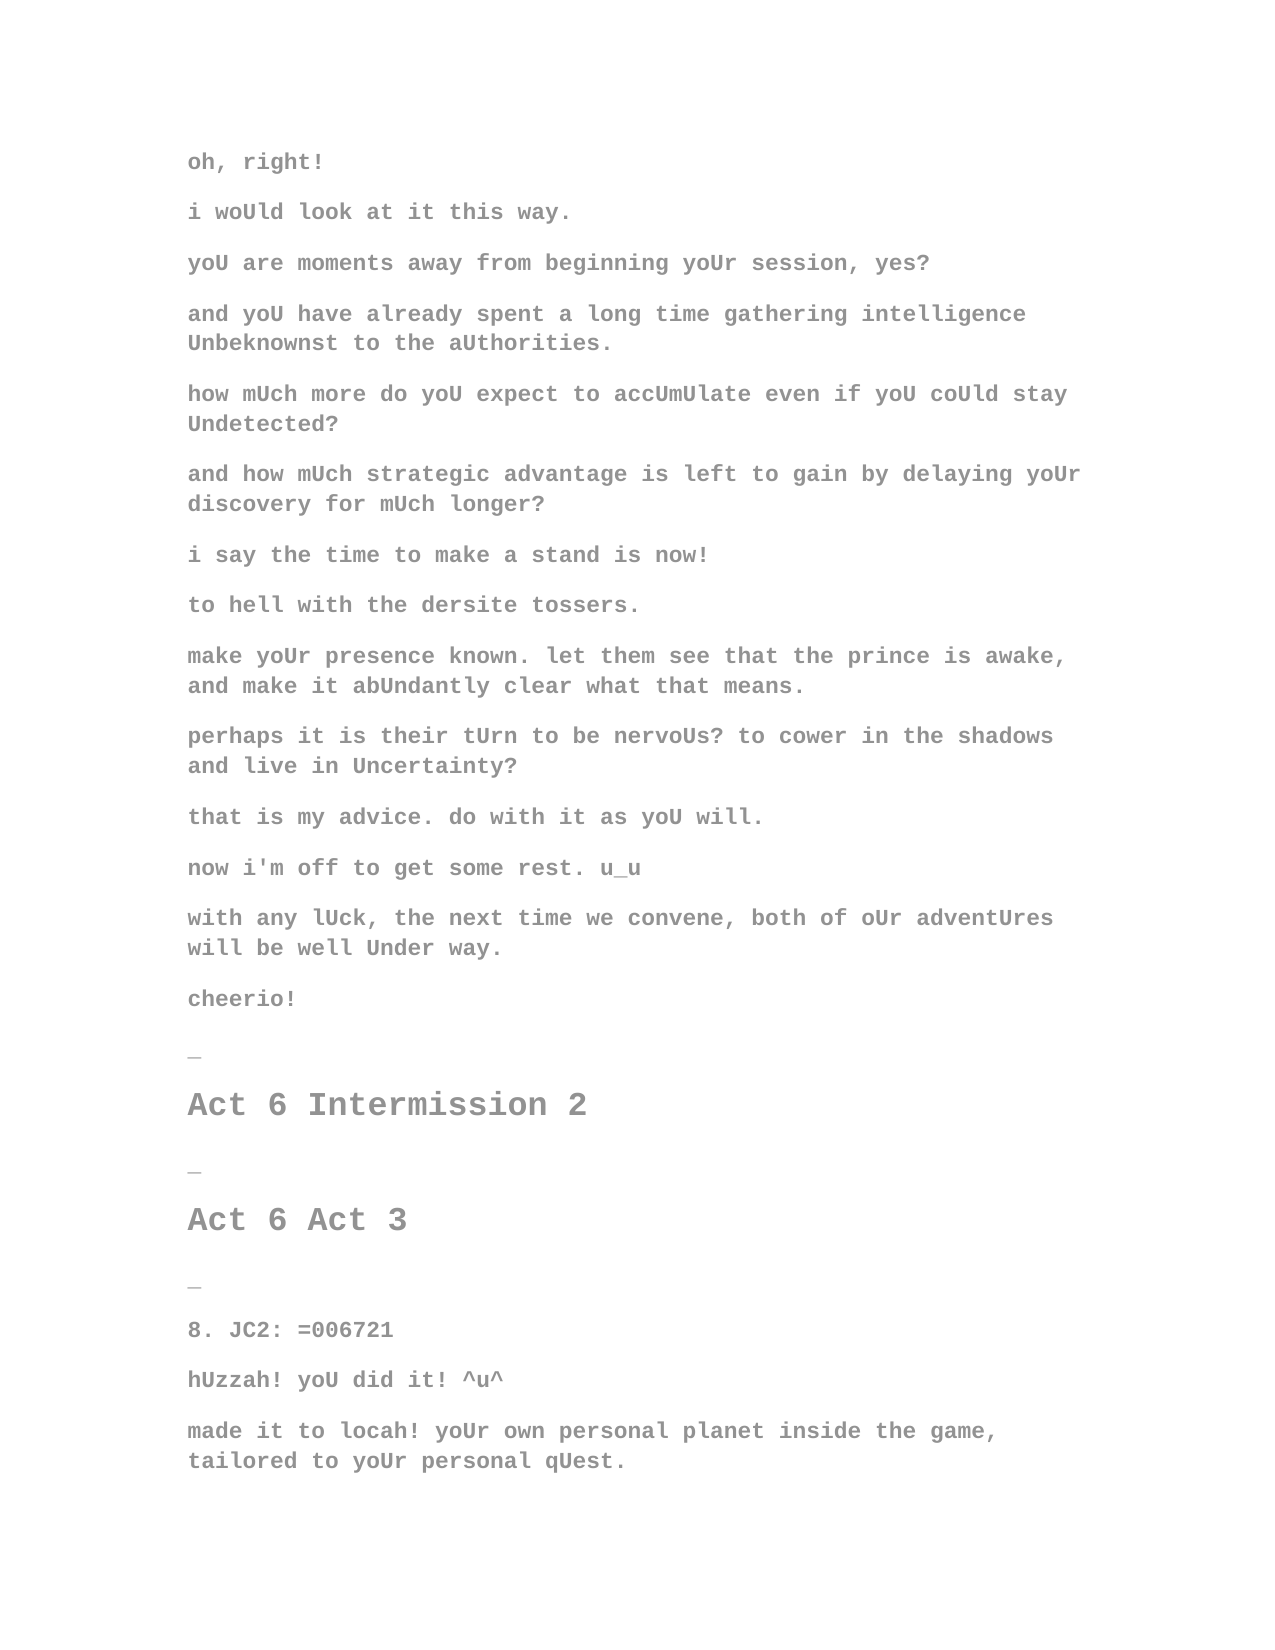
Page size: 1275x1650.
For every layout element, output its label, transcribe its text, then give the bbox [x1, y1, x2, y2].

text cheerio! [187, 987, 1087, 1013]
text _ [187, 1267, 1087, 1293]
text now i'm off to get some rest. u_u [187, 856, 1087, 882]
text _ [187, 1152, 1087, 1178]
text Act 6 Act 3 [187, 1203, 1087, 1241]
text make yoUr presence known. let them see that the prince is awake, and make it abUndantly clear what that means. [187, 644, 1087, 700]
text and yoU have already spent a long time gathering intelligence Unbeknownst to the aUthorities. [187, 302, 1087, 358]
text with any lUck, the next time we convene, both of oUr adventUres will be well Under way. [187, 906, 1087, 962]
text to hell with the dersite tossers. [187, 594, 1087, 620]
text i woUld look at it this way. [187, 201, 1087, 227]
text that is my advice. do with it as yoU will. [187, 805, 1087, 831]
text how mUch more do yoU expect to accUmUlate even if yoU coUld stay Undetected? [187, 382, 1087, 438]
text perhaps it is their tUrn to be nervoUs? to cower in the shadows and live in Uncertainty? [187, 725, 1087, 781]
text oh, right! [187, 150, 1087, 176]
text made it to locah! yoUr own personal planet inside the game, tailored to yoUr personal qUest. [187, 1419, 1087, 1475]
text _ [187, 1037, 1087, 1063]
text yoU are moments away from beginning yoUr session, yes? [187, 251, 1087, 277]
text 8. JC2: =006721 [187, 1318, 1087, 1344]
text hUzzah! yoU did it! ^u^ [187, 1368, 1087, 1394]
text and how mUch strategic advantage is left to gain by delaying yoUr discovery for mUch longer? [187, 463, 1087, 518]
text Act 6 Intermission 2 [187, 1088, 1087, 1126]
text i say the time to make a stand is now! [187, 543, 1087, 569]
